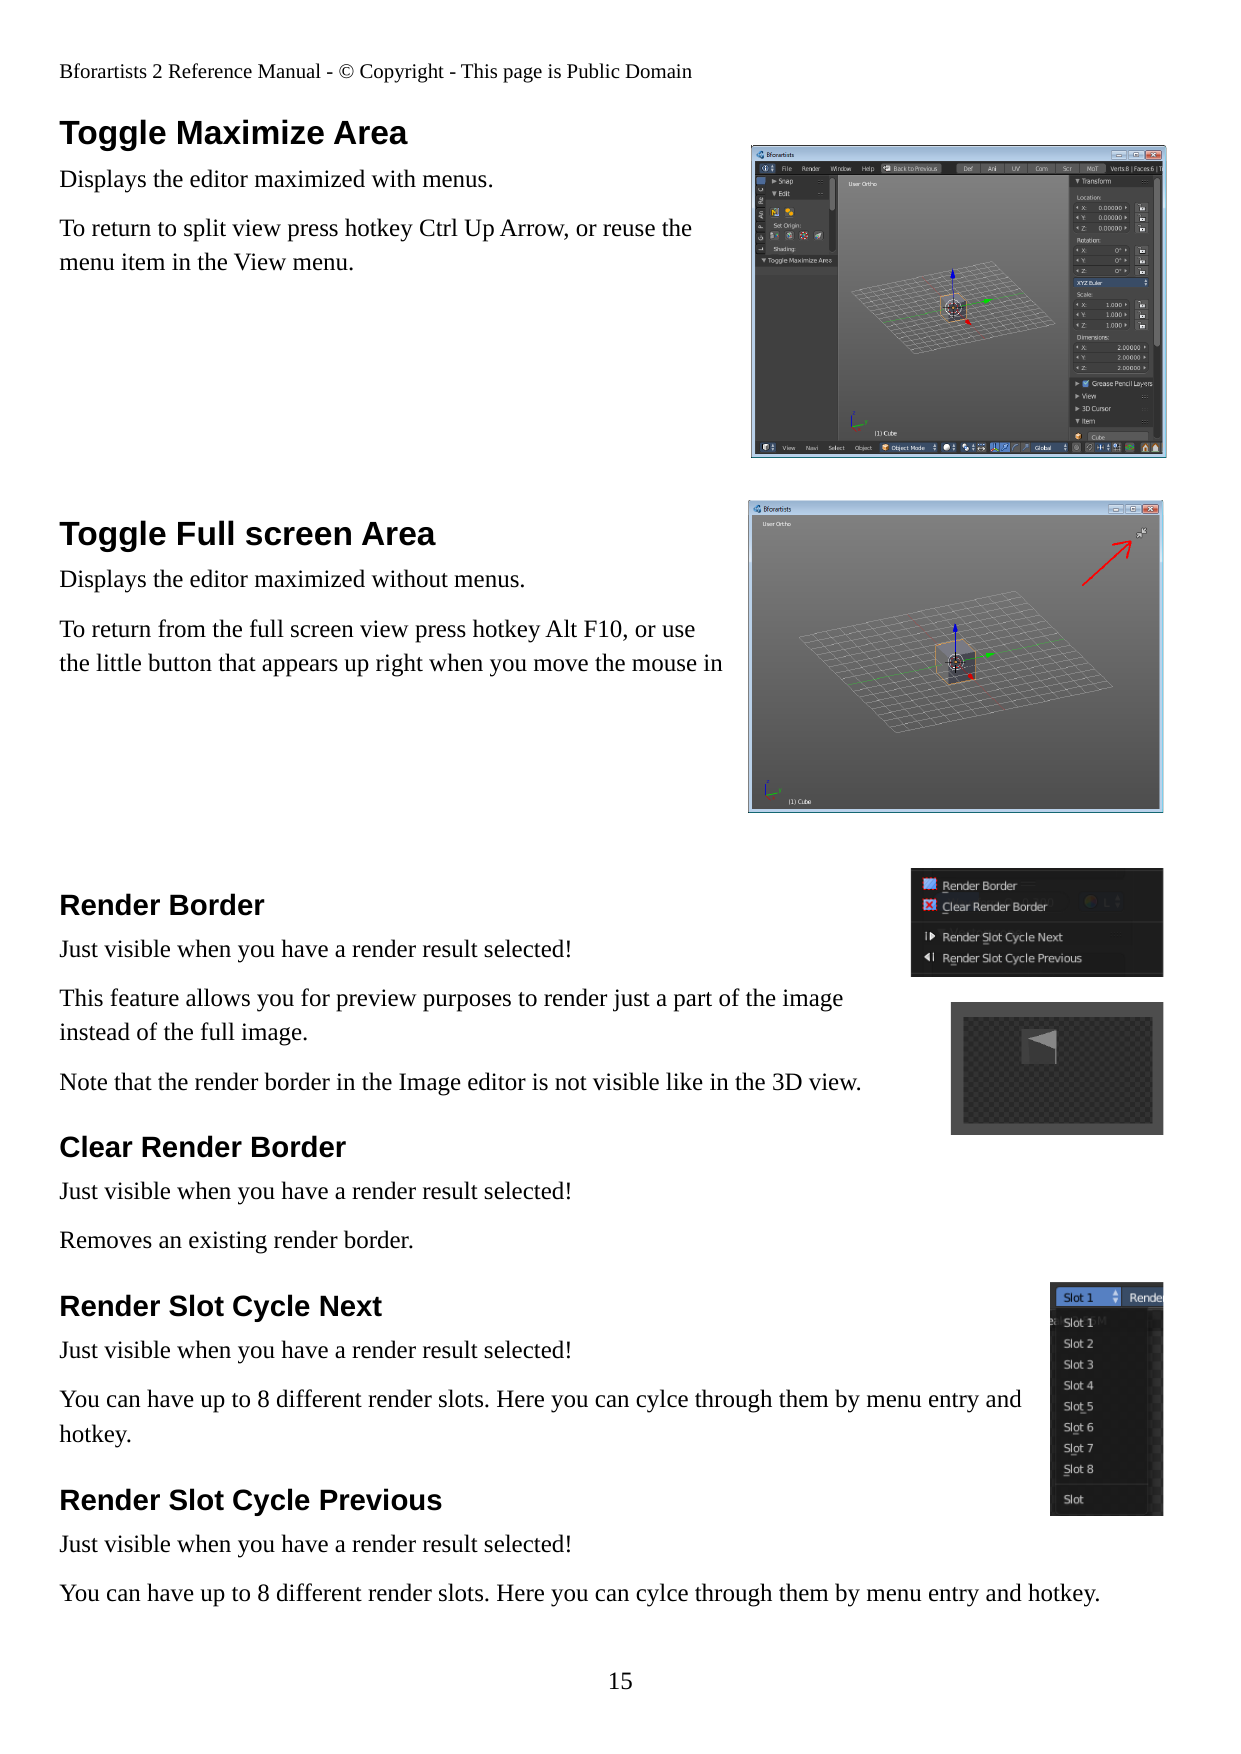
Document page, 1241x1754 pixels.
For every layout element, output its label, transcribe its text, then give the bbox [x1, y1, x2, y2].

text This feature allows you for preview purposes to render just a part of the image instead of the full image. [59, 983, 1181, 1046]
picture [950, 1002, 1164, 1135]
text You can have up to 8 different render slots. Here you can cylce through them by menu entry and hotkey. [59, 1578, 1181, 1607]
text Displays the editor maximized without menus. [59, 564, 747, 593]
subtitle [1164, 1483, 1181, 1516]
picture [750, 145, 1167, 458]
subtitle Toggle Maximize Area [59, 113, 1181, 151]
text Displays the editor maximized with menus. [59, 164, 750, 192]
text Just visible when you have a render result selected! [59, 934, 910, 963]
subtitle [1164, 1289, 1181, 1323]
text To return from the full screen view press hotkey Alt F10, or use the little button that appears up right when you move the mouse in [59, 614, 747, 677]
text Note that the render border in the Image editor is not visible like in the 3D view. [59, 1067, 950, 1095]
subtitle Render Slot Cycle Next [59, 1289, 1050, 1323]
subtitle [1164, 513, 1181, 552]
picture [747, 500, 1164, 813]
text To return to split view press hotkey Ctrl Up Arrow, or reuse the menu item in the View menu. [59, 213, 750, 276]
text Just visible when you have a render result selected! [59, 1176, 1181, 1205]
text Just visible when you have a render result selected! [59, 1335, 1050, 1364]
text Just visible when you have a render result selected! [59, 1529, 1181, 1558]
subtitle Render Border [59, 888, 910, 921]
subtitle [1164, 888, 1181, 921]
subtitle Toggle Full screen Area [59, 513, 747, 552]
picture [1050, 1282, 1164, 1516]
text Removes an existing render border. [59, 1226, 1181, 1254]
subtitle Render Slot Cycle Previous [59, 1483, 1050, 1516]
picture [910, 868, 1164, 977]
subtitle Clear Render Border [59, 1130, 1181, 1164]
text You can have up to 8 different render slots. Here you can cylce through them by menu entry and hotkey. [59, 1384, 1050, 1448]
